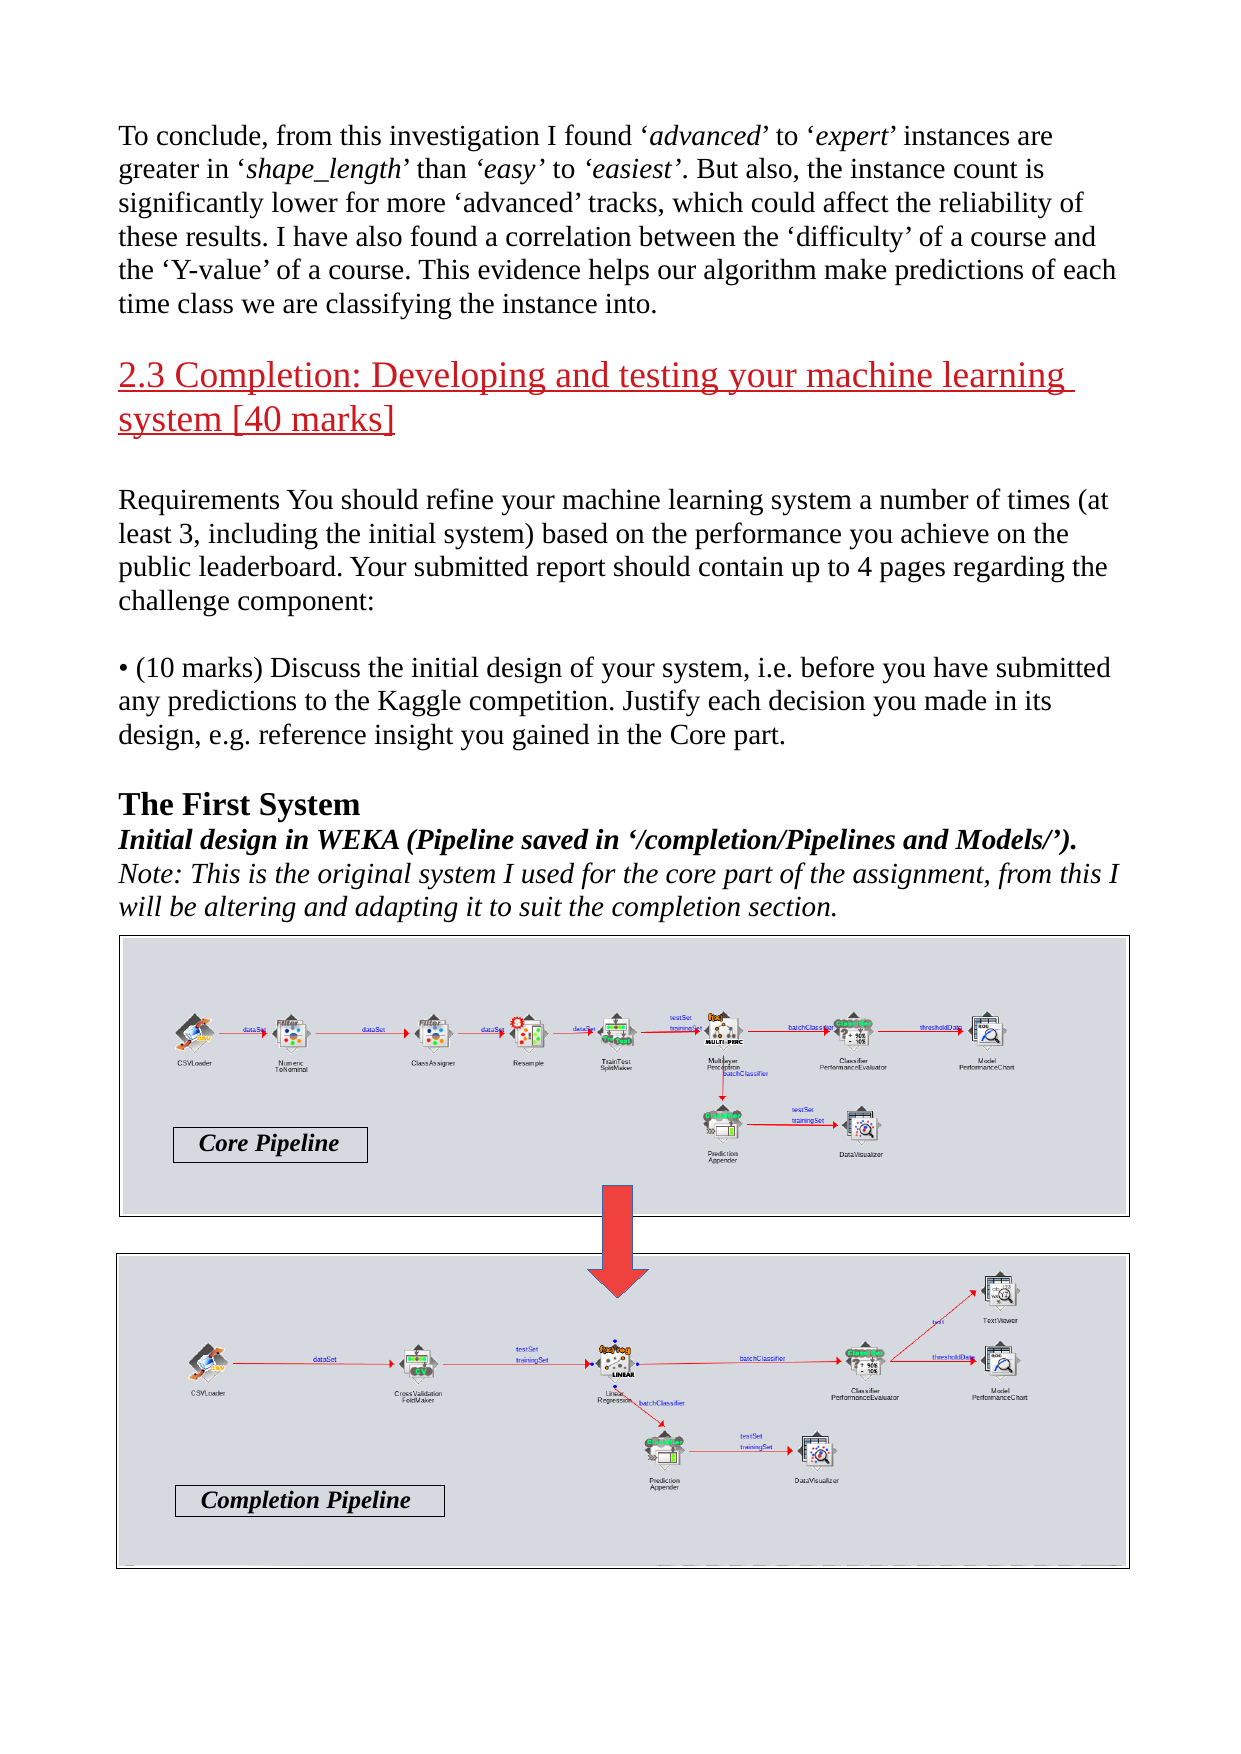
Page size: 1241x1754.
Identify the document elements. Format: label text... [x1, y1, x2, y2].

picture [118, 1256, 1127, 1566]
text • (10 marks) Discuss the initial design of your system, i.e. before you have submitted any predictions to the Kaggle competition. Justify each decision you made in its design, e.g. reference insight you gained in the Core part. [118, 650, 1122, 751]
text Note: This is the original system I used for the core part of the assignment, from this I will be altering and adapting it to suit the completion section. [118, 856, 1122, 923]
picture [122, 938, 1126, 1214]
text To conclude, from this investigation I found ‘advanced’ to ‘expert’ instances are greater in ‘shape_length’ than ‘easy’ to ‘easiest’. But also, the instance count is significantly lower for more ‘advanced’ tracks, which could affect the reliability of these results. I have also found a correlation between the ‘difficulty’ of a course and the ‘Y-value’ of a course. This evidence helps our algorithm make predictions of each time class we are classifying the instance into. [118, 118, 1122, 319]
text 2.3 Completion: Developing and testing your machine learning system [40 marks] [118, 353, 1122, 439]
text Initial design in WEKA (Pipeline saved in ‘/completion/Pipelines and Models/’). [118, 822, 1122, 856]
text Requirements You should refine your machine learning system a number of times (at least 3, including the initial system) based on the performance you achieve on the public leaderboard. Your submitted report should contain up to 4 pages regarding the challenge component: [118, 482, 1122, 616]
text The First System [118, 784, 1122, 822]
